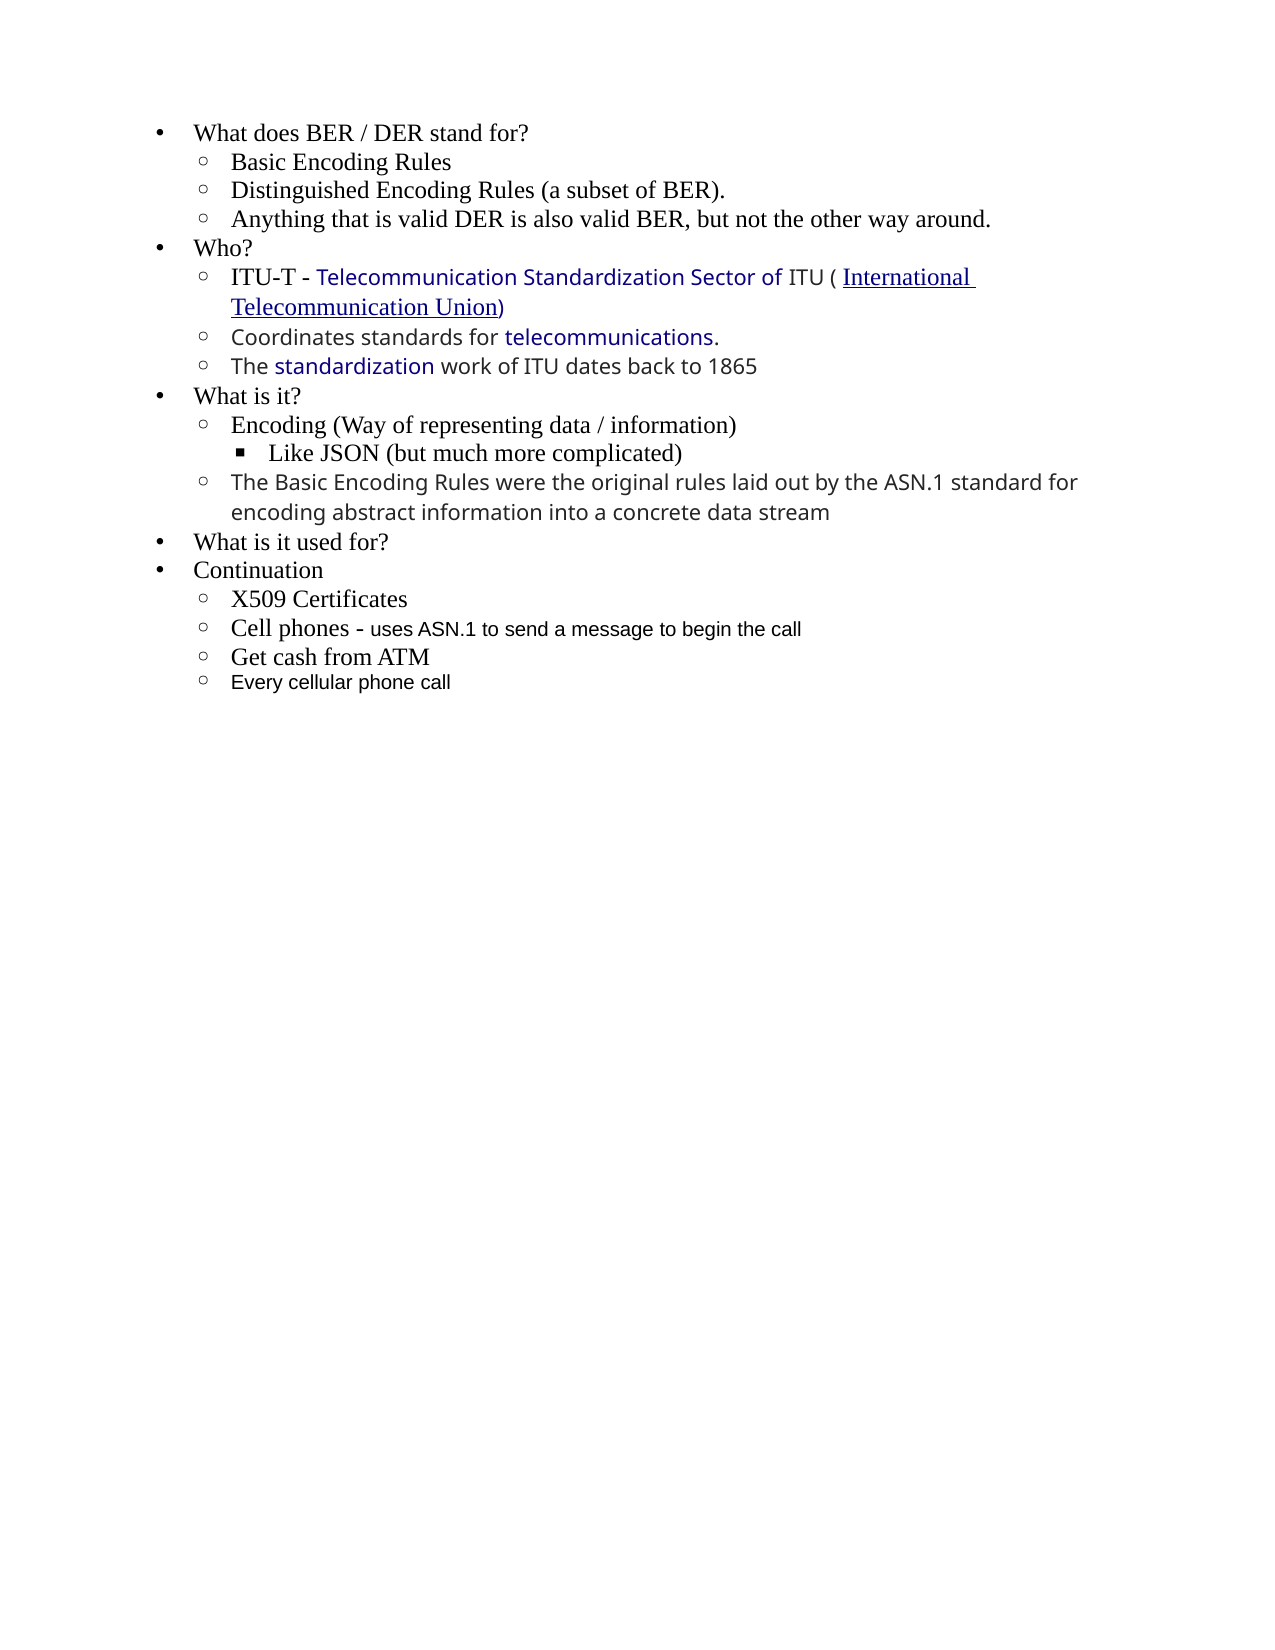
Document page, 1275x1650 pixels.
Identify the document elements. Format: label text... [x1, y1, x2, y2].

list Anything that is valid DER is also valid BER, but not the other way around. [193, 204, 1157, 233]
list Cell phones - uses ASN.1 to send a message to begin the call [193, 613, 1157, 642]
list The Basic Encoding Rules were the original rules laid out by the ASN.1 standard for encoding abstract information into a concrete data stream [193, 467, 1157, 527]
list What does BER / DER stand for? [156, 118, 1157, 147]
list The standardization work of ITU dates back to 1865 [193, 351, 1157, 381]
list Get cash from ATM [193, 642, 1157, 671]
list Basic Encoding Rules [193, 147, 1157, 176]
list Like JSON (but much more complicated) [231, 438, 1157, 467]
list What is it used for? [156, 527, 1157, 556]
list Continuation [156, 556, 1157, 584]
list Every cellular phone call [193, 671, 1157, 695]
list X509 Certificates [193, 584, 1157, 613]
list Encoding (Way of representing data / information) [193, 410, 1157, 438]
list Who? [156, 233, 1157, 262]
list What is it? [156, 381, 1157, 410]
list ITU-T - Telecommunication Standardization Sector of ITU ( International Telecommunication Union) [193, 262, 1157, 321]
list Distinguished Encoding Rules (a subset of BER). [193, 176, 1157, 204]
list Coordinates standards for telecommunications. [193, 321, 1157, 351]
